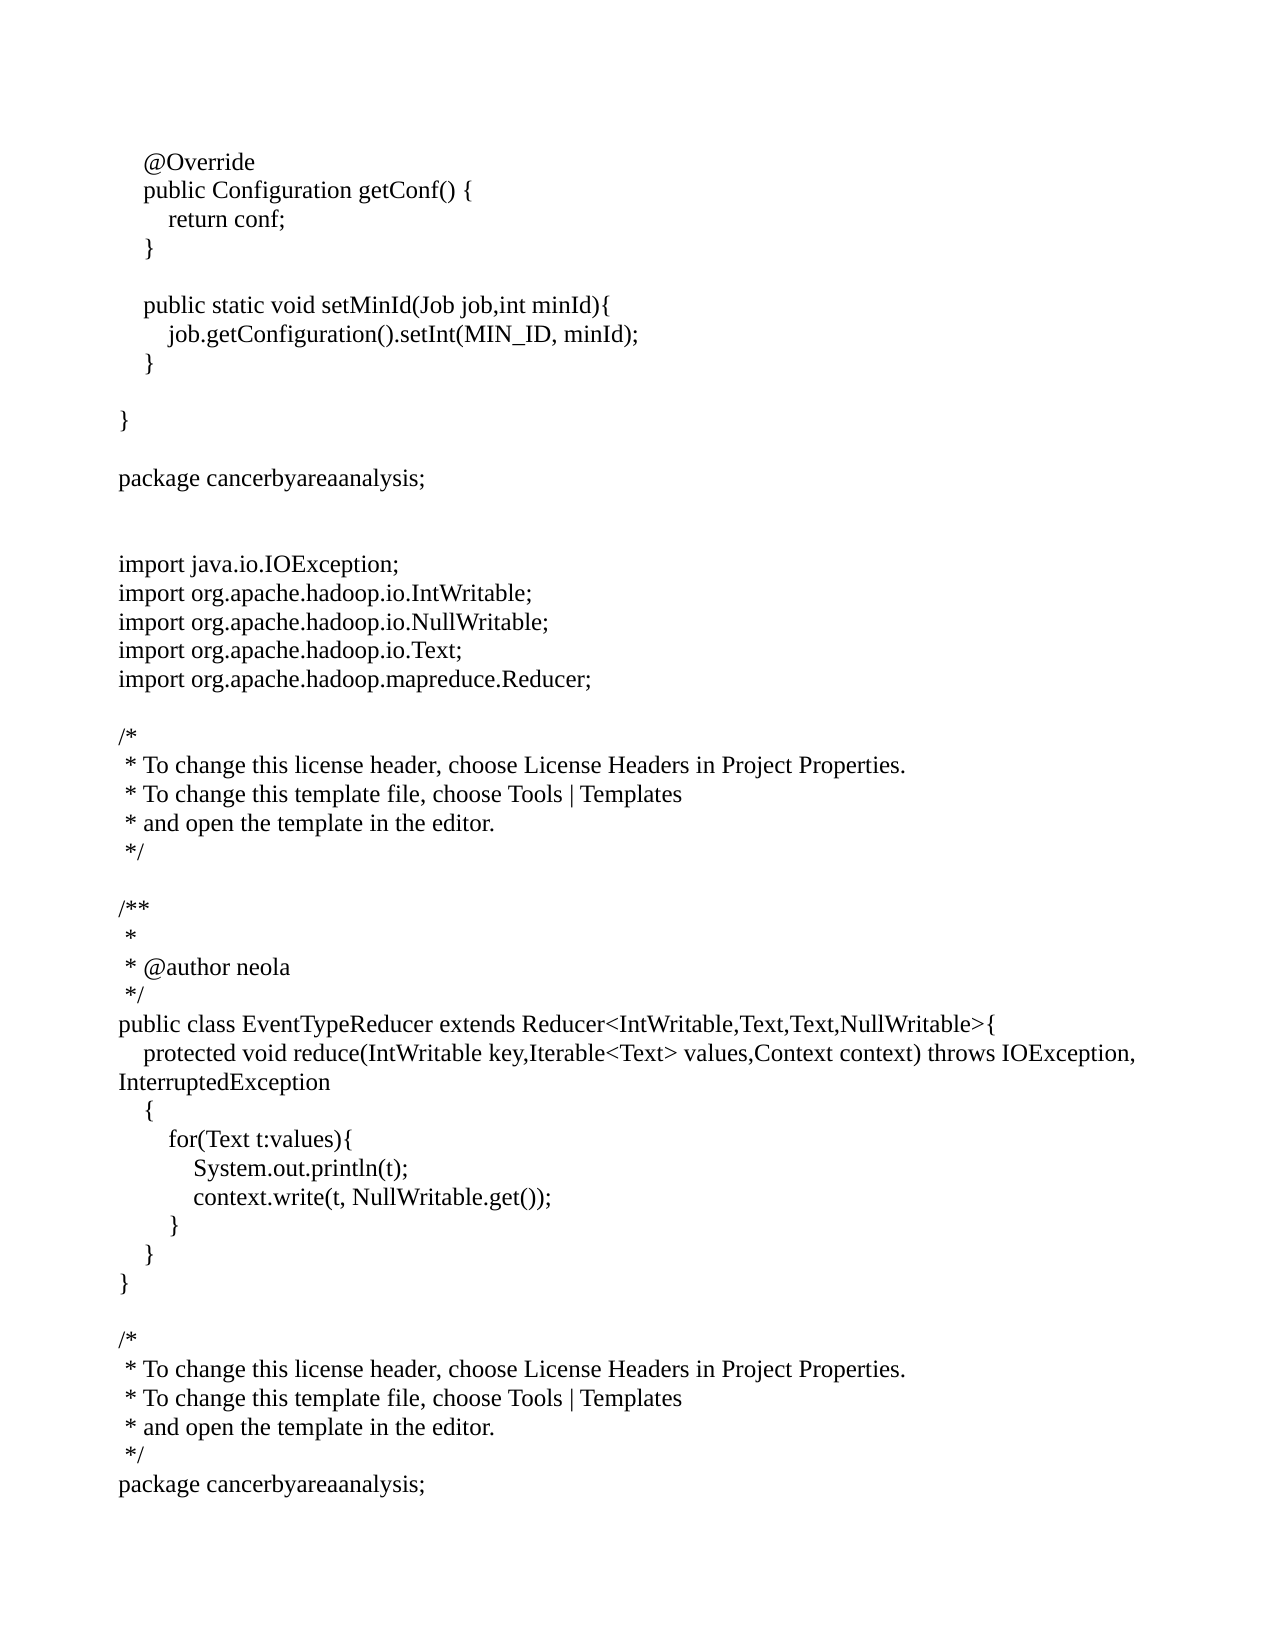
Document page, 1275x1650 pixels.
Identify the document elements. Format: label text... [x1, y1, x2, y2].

text public class EventTypeReducer extends Reducer<IntWritable,Text,Text,NullWritable>{ [118, 1009, 1157, 1038]
text } [118, 348, 1157, 377]
text */ [118, 837, 1157, 866]
text * To change this template file, choose Tools | Templates [118, 1383, 1157, 1412]
text import org.apache.hadoop.io.IntWritable; [118, 578, 1157, 607]
text * and open the template in the editor. [118, 808, 1157, 837]
text /* [118, 1326, 1157, 1354]
text import org.apache.hadoop.io.NullWritable; [118, 607, 1157, 636]
text import org.apache.hadoop.io.Text; [118, 636, 1157, 664]
text @Override [118, 147, 1157, 176]
text } [118, 406, 1157, 434]
text */ [118, 981, 1157, 1009]
text } [118, 233, 1157, 262]
text import java.io.IOException; [118, 549, 1157, 578]
text * and open the template in the editor. [118, 1412, 1157, 1441]
text */ [118, 1441, 1157, 1469]
text public static void setMinId(Job job,int minId){ [118, 291, 1157, 319]
text import org.apache.hadoop.mapreduce.Reducer; [118, 664, 1157, 693]
text * To change this license header, choose License Headers in Project Properties. [118, 751, 1157, 779]
text * To change this template file, choose Tools | Templates [118, 779, 1157, 808]
text /** [118, 894, 1157, 923]
text job.getConfiguration().setInt(MIN_ID, minId); [118, 319, 1157, 348]
text { [118, 1096, 1157, 1124]
text package cancerbyareaanalysis; [118, 1469, 1157, 1498]
text /* [118, 722, 1157, 751]
text } [118, 1239, 1157, 1268]
text } [118, 1268, 1157, 1297]
text protected void reduce(IntWritable key,Iterable<Text> values,Context context) throws IOException, InterruptedException [118, 1038, 1157, 1096]
text System.out.println(t); [118, 1153, 1157, 1182]
text * @author neola [118, 952, 1157, 981]
text * To change this license header, choose License Headers in Project Properties. [118, 1354, 1157, 1383]
text } [118, 1211, 1157, 1239]
text return conf; [118, 204, 1157, 233]
text * [118, 923, 1157, 952]
text for(Text t:values){ [118, 1124, 1157, 1153]
text package cancerbyareaanalysis; [118, 463, 1157, 492]
text context.write(t, NullWritable.get()); [118, 1182, 1157, 1211]
text public Configuration getConf() { [118, 176, 1157, 204]
